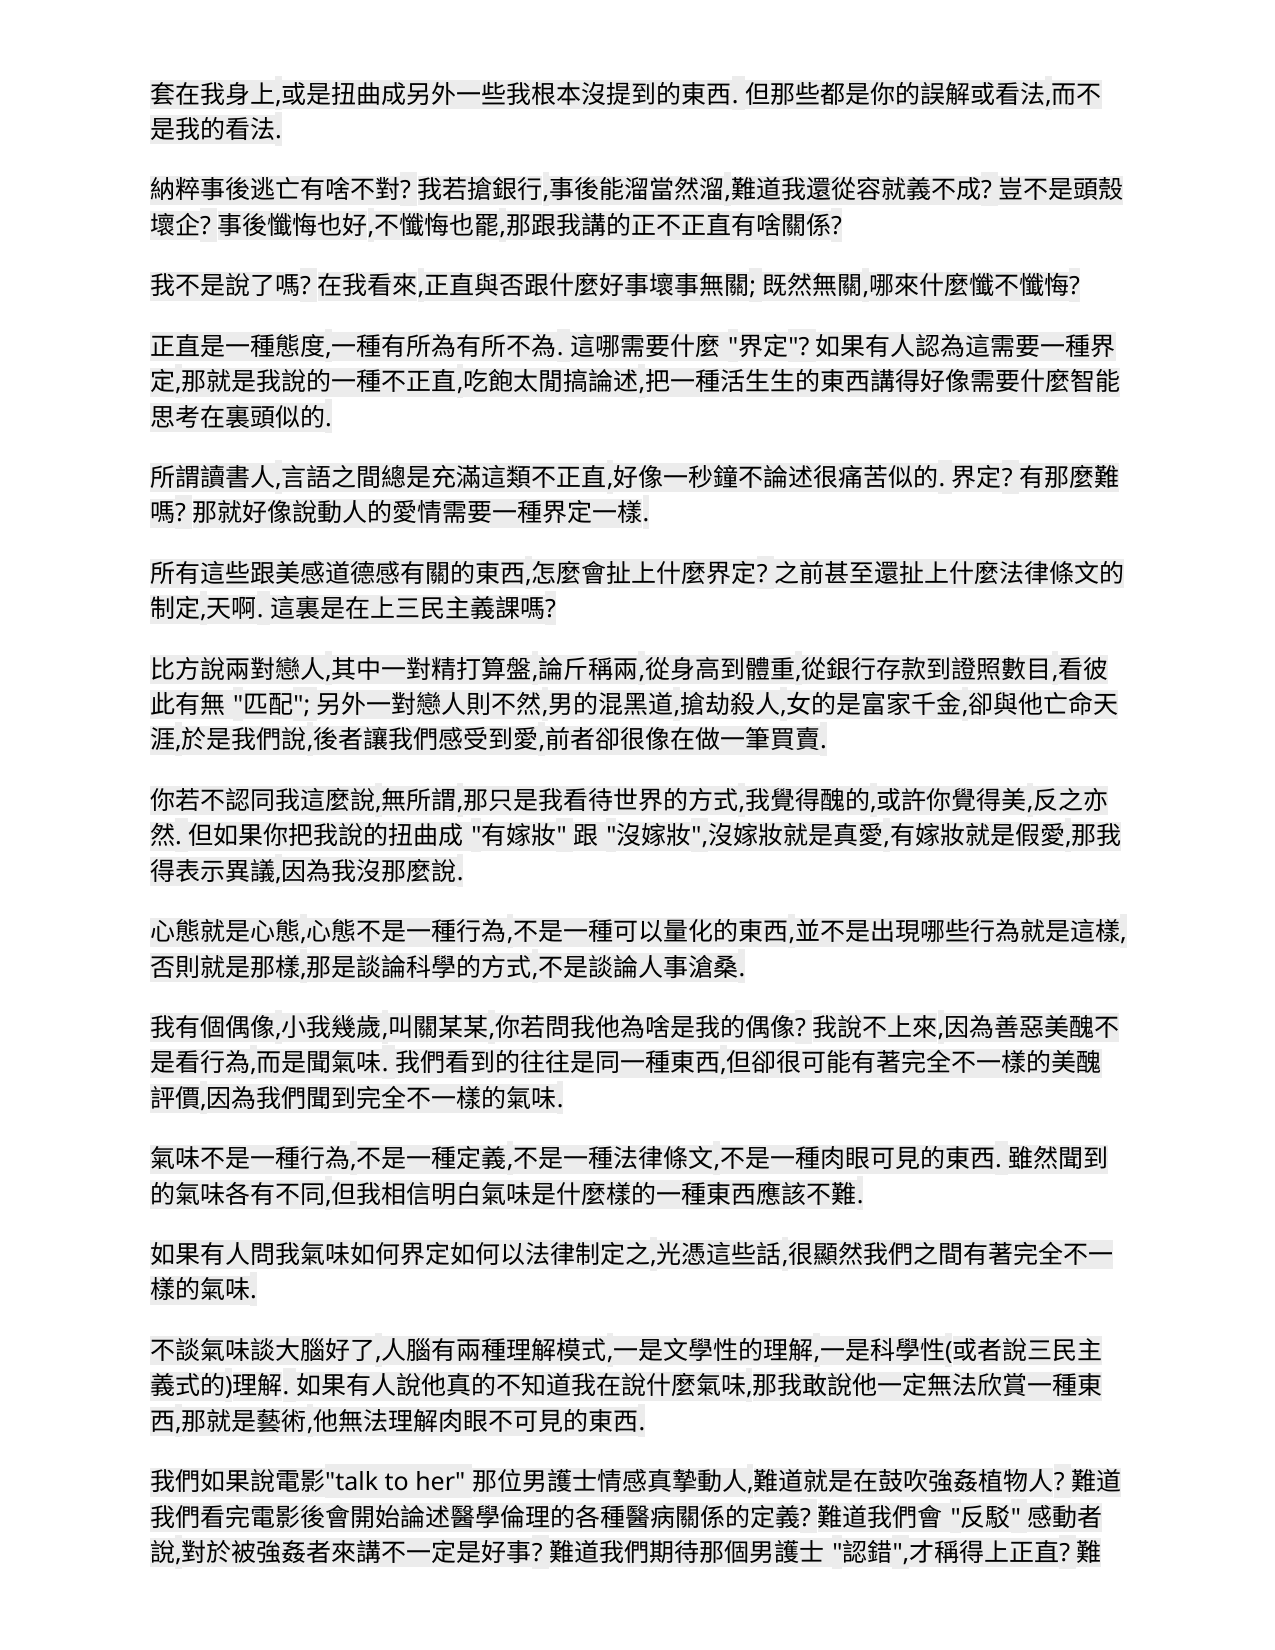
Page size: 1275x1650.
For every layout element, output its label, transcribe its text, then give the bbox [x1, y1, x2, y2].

text 正直是一種態度,一種有所為有所不為. 這哪需要什麼 "界定"? 如果有人認為這需要一種界定,那就是我說的一種不正直,吃飽太閒搞論述,把一種活生生的東西講得好像需要什麼智能思考在裏頭似的. [150, 327, 1125, 433]
text 比方說兩對戀人,其中一對精打算盤,論斤稱兩,從身高到體重,從銀行存款到證照數目,看彼此有無 "匹配"; 另外一對戀人則不然,男的混黑道,搶劫殺人,女的是富家千金,卻與他亡命天涯,於是我們說,後者讓我們感受到愛,前者卻很像在做一筆買賣. [150, 650, 1125, 756]
text 氣味不是一種行為,不是一種定義,不是一種法律條文,不是一種肉眼可見的東西. 雖然聞到的氣味各有不同,但我相信明白氣味是什麼樣的一種東西應該不難. [150, 1139, 1125, 1210]
text 我不是說了嗎? 在我看來,正直與否跟什麼好事壞事無關; 既然無關,哪來什麼懺不懺悔? [150, 267, 1125, 302]
text 我有個偶像,小我幾歲,叫關某某,你若問我他為啥是我的偶像? 我說不上來,因為善惡美醜不是看行為,而是聞氣味. 我們看到的往往是同一種東西,但卻很可能有著完全不一樣的美醜評價,因為我們聞到完全不一樣的氣味. [150, 1008, 1125, 1114]
text 你若不認同我這麼說,無所謂,那只是我看待世界的方式,我覺得醜的,或許你覺得美,反之亦然. 但如果你把我說的扭曲成 "有嫁妝" 跟 "沒嫁妝",沒嫁妝就是真愛,有嫁妝就是假愛,那我得表示異議,因為我沒那麼說. [150, 781, 1125, 887]
text 套在我身上,或是扭曲成另外一些我根本沒提到的東西. 但那些都是你的誤解或看法,而不是我的看法. [150, 75, 1125, 146]
text 如果有人問我氣味如何界定如何以法律制定之,光憑這些話,很顯然我們之間有著完全不一樣的氣味. [150, 1235, 1125, 1306]
text 不談氣味談大腦好了,人腦有兩種理解模式,一是文學性的理解,一是科學性(或者說三民主義式的)理解. 如果有人說他真的不知道我在說什麼氣味,那我敢說他一定無法欣賞一種東西,那就是藝術,他無法理解肉眼不可見的東西. [150, 1331, 1125, 1437]
text 納粹事後逃亡有啥不對? 我若搶銀行,事後能溜當然溜,難道我還從容就義不成? 豈不是頭殼壞企? 事後懺悔也好,不懺悔也罷,那跟我講的正不正直有啥關係? [150, 171, 1125, 242]
text 所謂讀書人,言語之間總是充滿這類不正直,好像一秒鐘不論述很痛苦似的. 界定? 有那麼難嗎? 那就好像說動人的愛情需要一種界定一樣. [150, 458, 1125, 529]
text 心態就是心態,心態不是一種行為,不是一種可以量化的東西,並不是出現哪些行為就是這樣,否則就是那樣,那是談論科學的方式,不是談論人事滄桑. [150, 912, 1125, 983]
text 我們如果說電影"talk to her" 那位男護士情感真摯動人,難道就是在鼓吹強姦植物人? 難道我們看完電影後會開始論述醫學倫理的各種醫病關係的定義? 難道我們會 "反駁" 感動者說,對於被強姦者來講不一定是好事? 難道我們期待那個男護士 "認錯",才稱得上正直? 難 [150, 1462, 1125, 1569]
text 所有這些跟美感道德感有關的東西,怎麼會扯上什麼界定? 之前甚至還扯上什麼法律條文的制定,天啊. 這裏是在上三民主義課嗎? [150, 554, 1125, 625]
